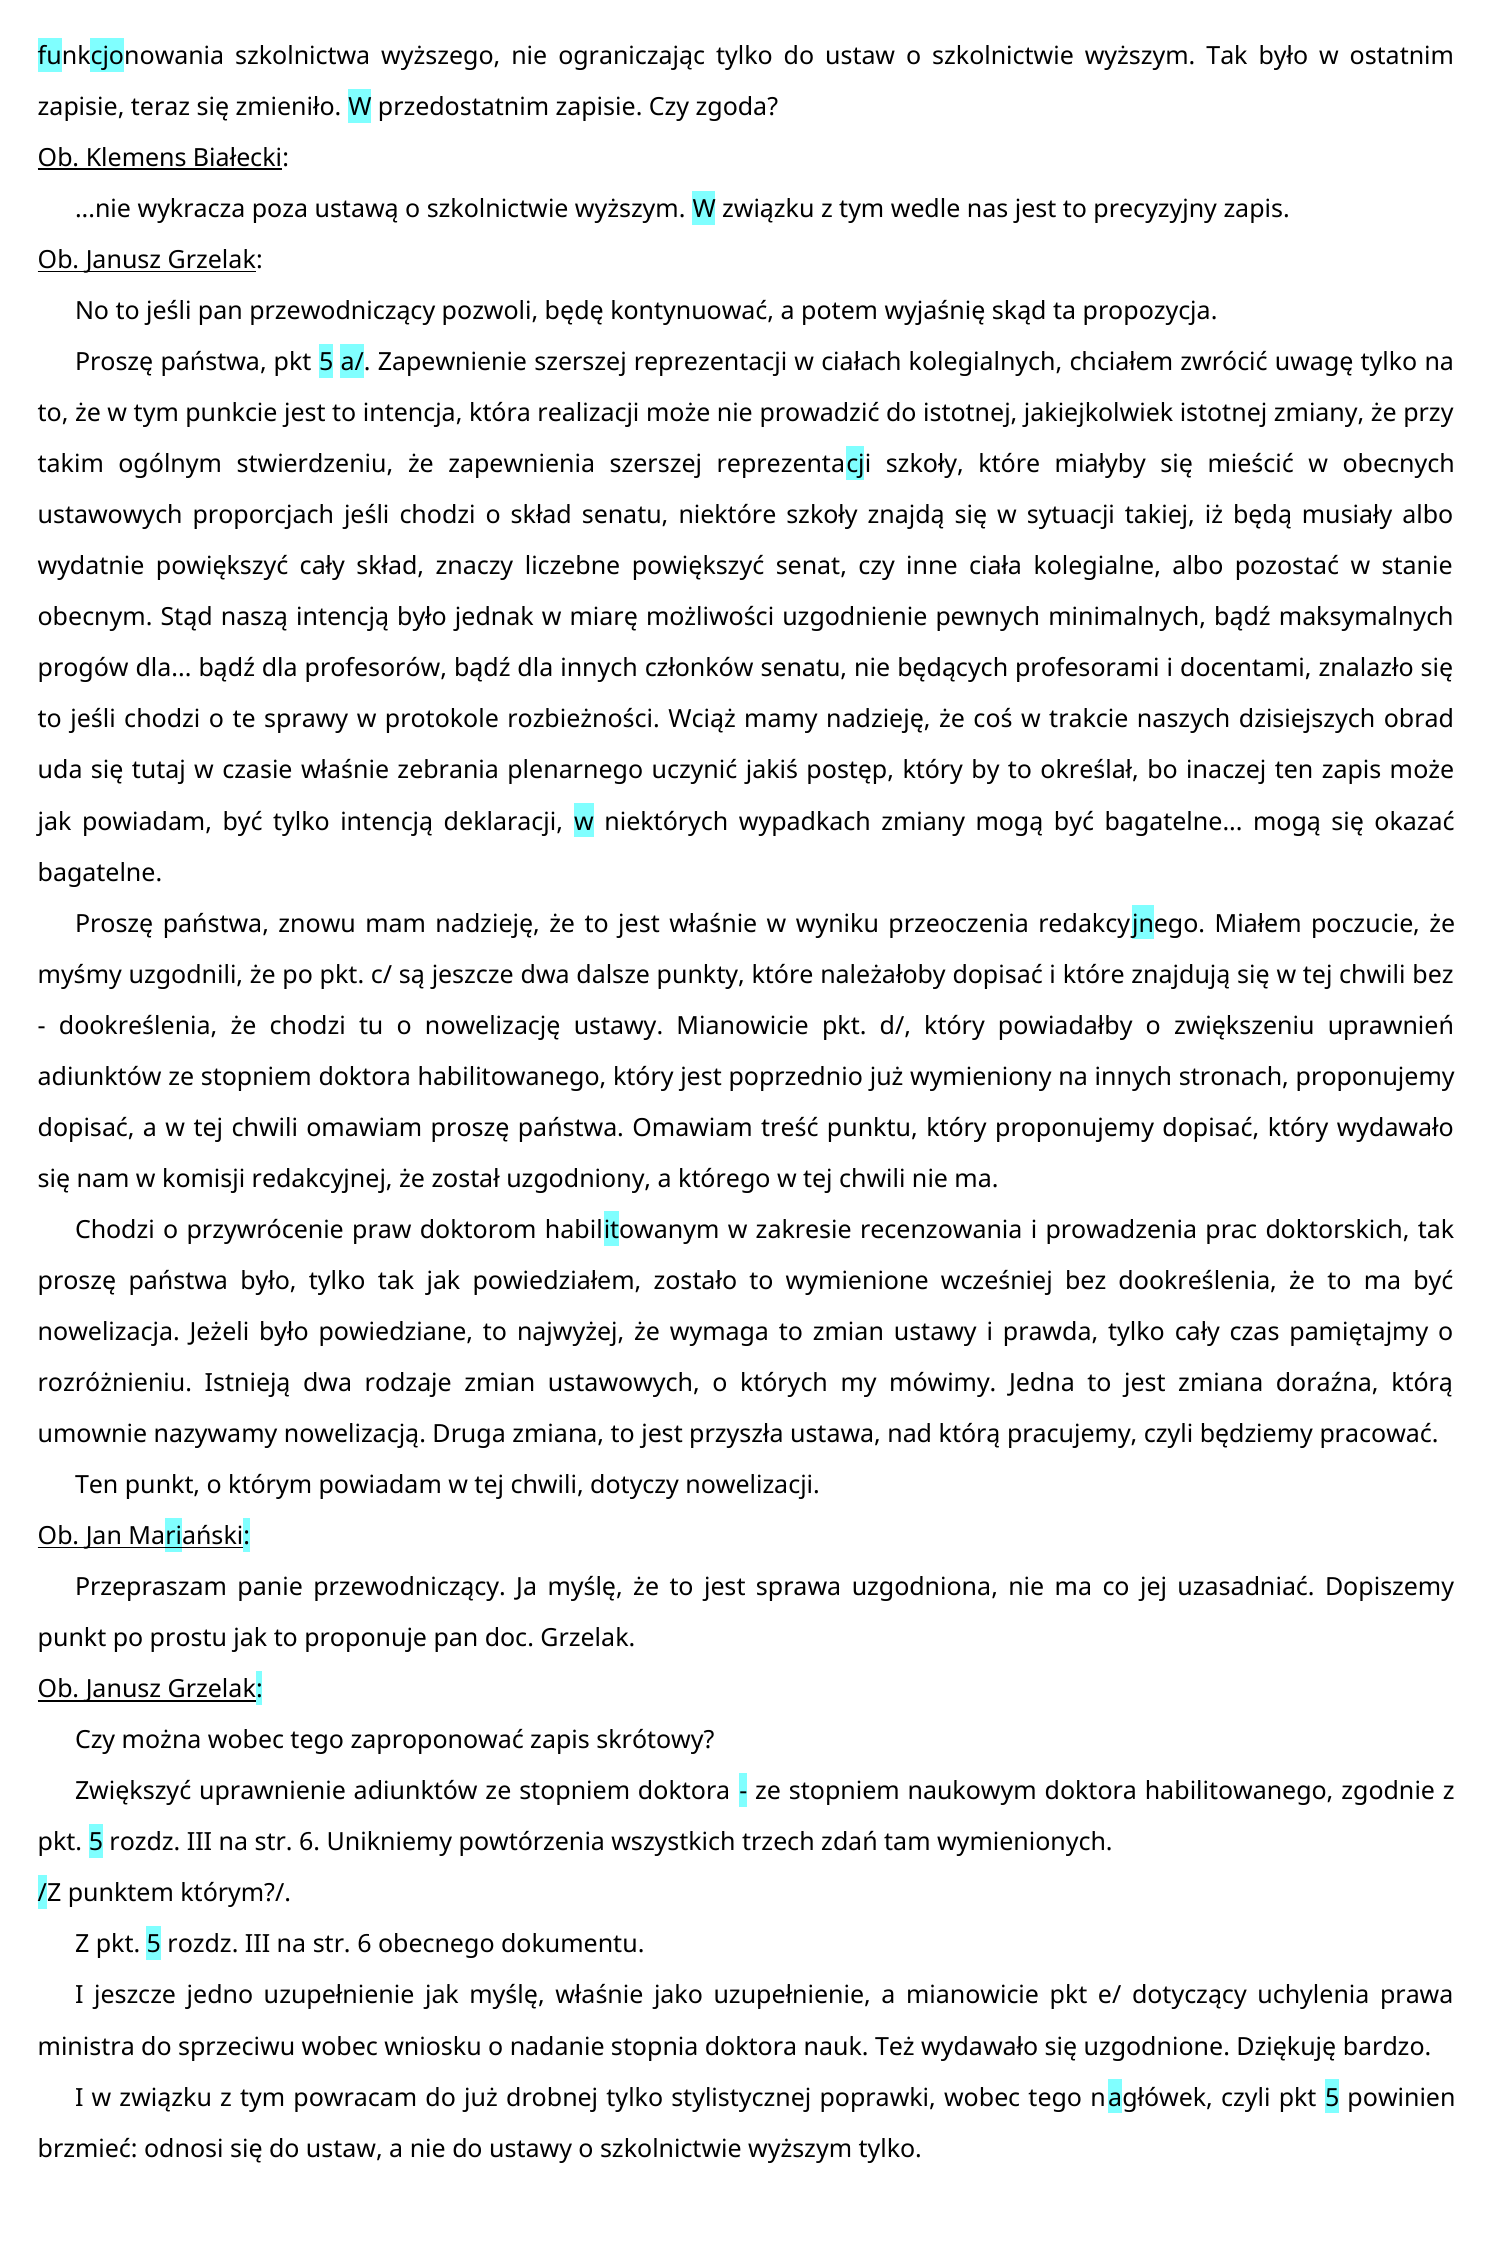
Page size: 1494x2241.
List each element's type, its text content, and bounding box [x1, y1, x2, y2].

text Z pkt. 5 rozdz. III na str. 6 obecnego dokumentu. [37, 1926, 1456, 1960]
text Ob. Janusz Grzelak: [37, 1671, 1456, 1705]
text Ob. Janusz Grzelak: [37, 242, 1456, 276]
text ...nie wykracza poza ustawą o szkolnictwie wyższym. W związku z tym wedle nas jest to precyzyjny zapis. [37, 191, 1456, 225]
text I w związku z tym powracam do już drobnej tylko stylistycznej poprawki, wobec tego nagłówek, czyli pkt 5 powinien brzmieć: odnosi się do ustaw, a nie do ustawy o szkolnictwie wyższym tylko. [37, 2079, 1456, 2164]
text No to jeśli pan przewodniczący pozwoli, będę kontynuować, a potem wyjaśnię skąd ta propozycja. [37, 293, 1456, 327]
text /Z punktem którym?/. [37, 1875, 1456, 1909]
text Zwiększyć uprawnienie adiunktów ze stopniem doktora - ze stopniem naukowym doktora habilitowanego, zgodnie z pkt. 5 rozdz. III na str. 6. Unikniemy powtórzenia wszystkich trzech zdań tam wymienionych. [37, 1773, 1456, 1858]
text Ob. Klemens Białecki: [37, 139, 1456, 174]
text Proszę państwa, znowu mam nadzieję, że to jest właśnie w wyniku przeoczenia redakcyjnego. Miałem poczucie, że myśmy uzgodnili, że po pkt. c/ są jeszcze dwa dalsze punkty, które należałoby dopisać i które znajdują się w tej chwili bez - dookreślenia, że chodzi tu o nowelizację ustawy. Mianowicie pkt. d/, który powiadałby o zwiększeniu uprawnień adiunktów ze stopniem doktora habilitowanego, który jest poprzednio już wymieniony na innych stronach, proponujemy dopisać, a w tej chwili omawiam proszę państwa. Omawiam treść punktu, który proponujemy dopisać, który wydawało się nam w komisji redakcyjnej, że został uzgodniony, a którego w tej chwili nie ma. [37, 905, 1456, 1194]
text Czy można wobec tego zaproponować zapis skrótowy? [37, 1722, 1456, 1756]
text Chodzi o przywrócenie praw doktorom habilitowanym w zakresie recenzowania i prowadzenia prac doktorskich, tak proszę państwa było, tylko tak jak powiedziałem, zostało to wymienione wcześniej bez dookreślenia, że to ma być nowelizacja. Jeżeli było powiedziane, to najwyżej, że wymaga to zmian ustawy i prawda, tylko cały czas pamiętajmy o rozróżnieniu. Istnieją dwa rodzaje zmian ustawowych, o których my mówimy. Jedna to jest zmiana doraźna, którą umownie nazywamy nowelizacją. Druga zmiana, to jest przyszła ustawa, nad którą pracujemy, czyli będziemy pracować. [37, 1211, 1456, 1450]
text Ten punkt, o którym powiadam w tej chwili, dotyczy nowelizacji. [37, 1467, 1456, 1501]
text Ob. Jan Mariański: [37, 1518, 1456, 1552]
text Przepraszam panie przewodniczący. Ja myślę, że to jest sprawa uzgodniona, nie ma co jej uzasadniać. Dopiszemy punkt po prostu jak to proponuje pan doc. Grzelak. [37, 1569, 1456, 1654]
text funkcjonowania szkolnictwa wyższego, nie ograniczając tylko do ustaw o szkolnictwie wyższym. Tak było w ostatnim zapisie, teraz się zmieniło. W przedostatnim zapisie. Czy zgoda? [37, 37, 1456, 123]
text Proszę państwa, pkt 5 a/. Zapewnienie szerszej reprezentacji w ciałach kolegialnych, chciałem zwrócić uwagę tylko na to, że w tym punkcie jest to intencja, która realizacji może nie prowadzić do istotnej, jakiejkolwiek istotnej zmiany, że przy takim ogólnym stwierdzeniu, że zapewnienia szerszej reprezentacji szkoły, które miałyby się mieścić w obecnych ustawowych proporcjach jeśli chodzi o skład senatu, niektóre szkoły znajdą się w sytuacji takiej, iż będą musiały albo wydatnie powiększyć cały skład, znaczy liczebne powiększyć senat, czy inne ciała kolegialne, albo pozostać w stanie obecnym. Stąd naszą intencją było jednak w miarę możliwości uzgodnienie pewnych minimalnych, bądź maksymalnych progów dla... bądź dla profesorów, bądź dla innych członków senatu, nie będących profesorami i docentami, znalazło się to jeśli chodzi o te sprawy w protokole rozbieżności. Wciąż mamy nadzieję, że coś w trakcie naszych dzisiejszych obrad uda się tutaj w czasie właśnie zebrania plenarnego uczynić jakiś postęp, który by to określał, bo inaczej ten zapis może jak powiadam, być tylko intencją deklaracji, w niektórych wypadkach zmiany mogą być bagatelne... mogą się okazać bagatelne. [37, 344, 1456, 888]
text I jeszcze jedno uzupełnienie jak myślę, właśnie jako uzupełnienie, a mianowicie pkt e/ dotyczący uchylenia prawa ministra do sprzeciwu wobec wniosku o nadanie stopnia doktora nauk. Też wydawało się uzgodnione. Dziękuję bardzo. [37, 1977, 1456, 2062]
